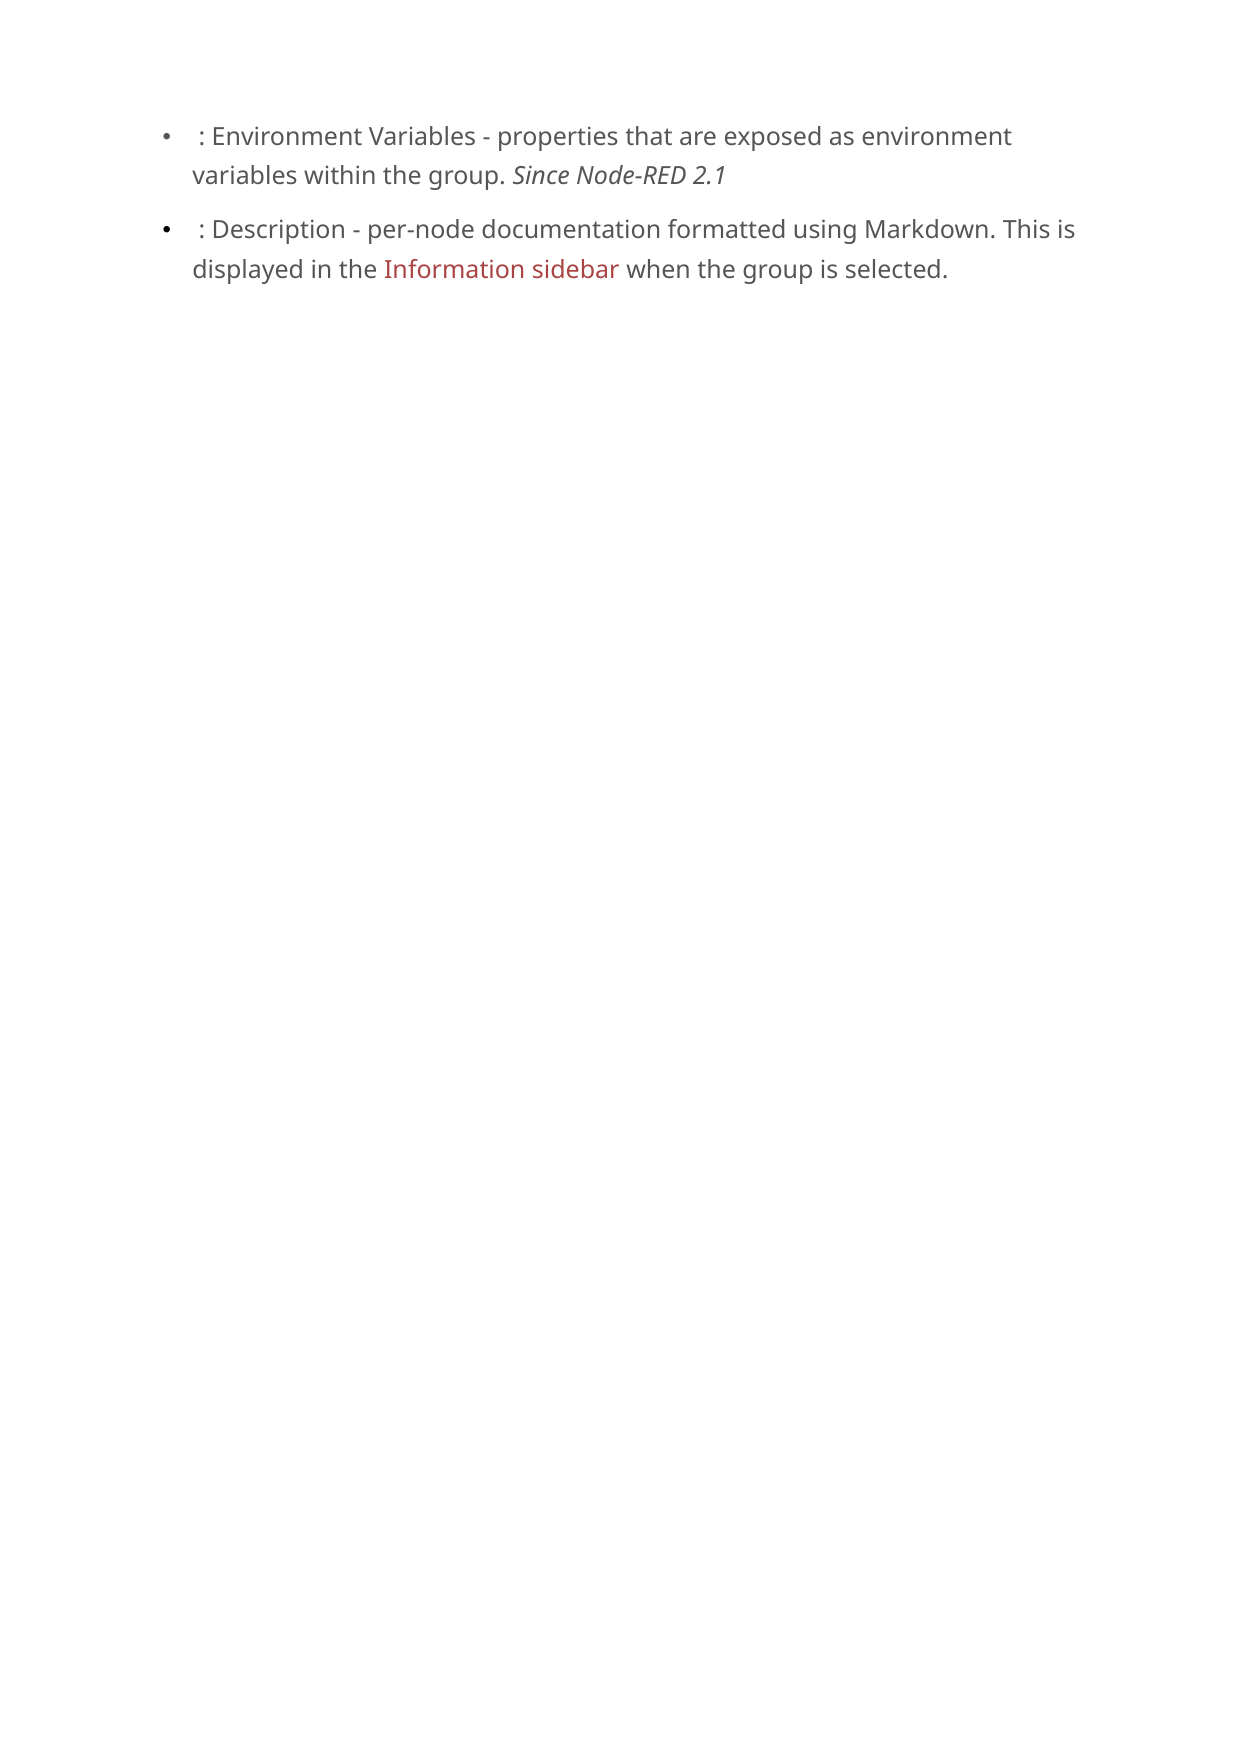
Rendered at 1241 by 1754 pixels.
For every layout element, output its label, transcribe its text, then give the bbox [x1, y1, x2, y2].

list : Description - per-node documentation formatted using Markdown. This is displayed in the Information sidebar when the group is selected. [162, 212, 1122, 285]
list : Environment Variables - properties that are exposed as environment variables within the group. Since Node-RED 2.1 [162, 118, 1122, 191]
